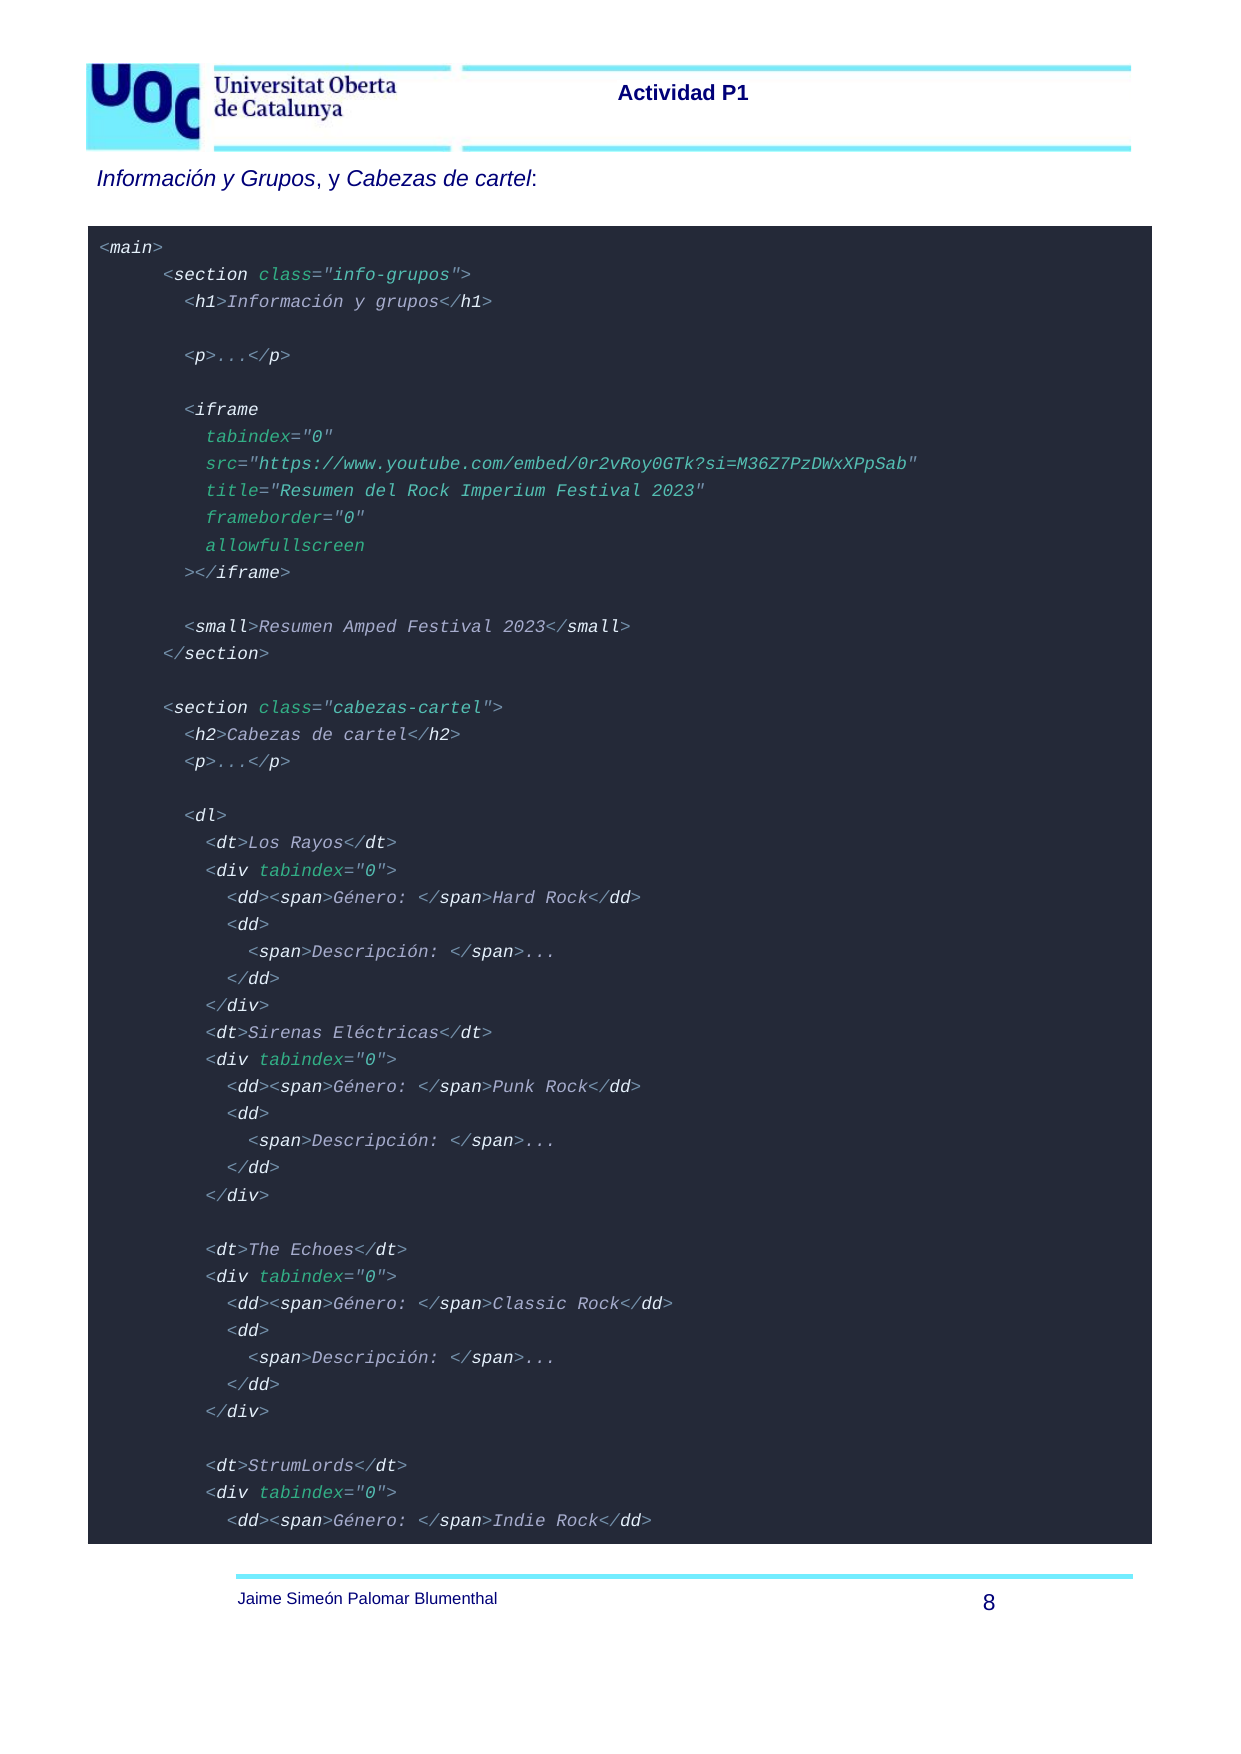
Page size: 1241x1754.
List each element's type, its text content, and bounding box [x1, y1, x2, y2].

text Información y Grupos, y Cabezas de cartel: [96, 165, 1137, 192]
table_header <main> <section class="info-grupos"> <h1>Información y grupos</h1> <p>...</p> <iframe tabindex="0" src="https://www.youtube.com/embed/0r2vRoy0GTk?si=M36Z7PzDWxXPpSab" title="Resumen del Rock Imperium Festival 2023" frameborder="0" allowfullscreen ></iframe> <small>Resumen Amped Festival 2023</small> </section> <section class="cabezas-cartel"> <h2>Cabezas de cartel</h2> <p>...</p> <dl> <dt>Los Rayos</dt> <div tabindex="0"> <dd><span>Género: </span>Hard Rock</dd> <dd> <span>Descripción: </span>... </dd> </div> <dt>Sirenas Eléctricas</dt> <div tabindex="0"> <dd><span>Género: </span>Punk Rock</dd> <dd> <span>Descripción: </span>... </dd> </div> <dt>The Echoes</dt> <div tabindex="0"> <dd><span>Género: </span>Classic Rock</dd> <dd> <span>Descripción: </span>... </dd> </div> <dt>StrumLords</dt> <div tabindex="0"> <dd><span>Género: </span>Indie Rock</dd> [90, 228, 1150, 1542]
picture [100, 63, 1132, 152]
